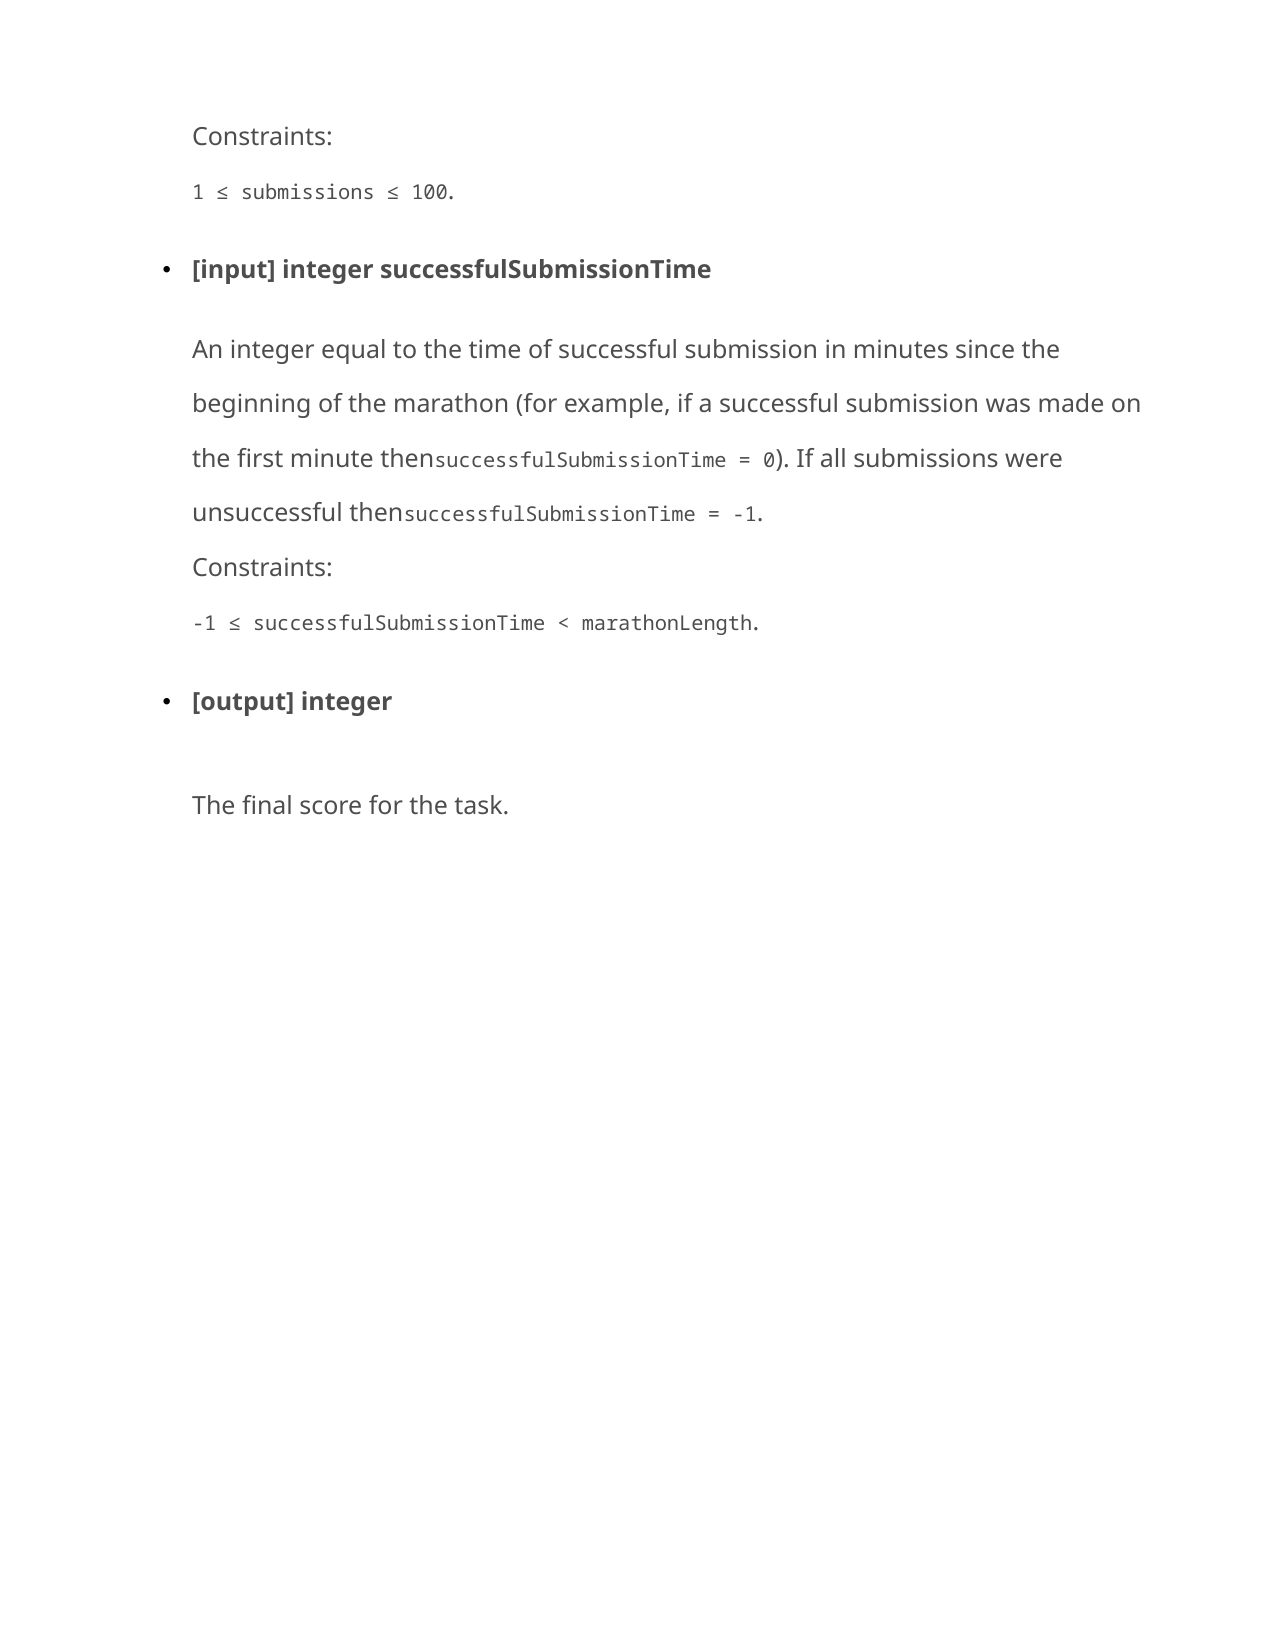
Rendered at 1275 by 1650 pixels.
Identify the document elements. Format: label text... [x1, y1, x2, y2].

list An integer equal to the time of successful submission in minutes since the beginning of the marathon (for example, if a successful submission was made on the first minute thensuccessfulSubmissionTime = 0). If all submissions were unsuccessful thensuccessfulSubmissionTime = -1. [162, 332, 1157, 529]
list [output] integer [162, 683, 1157, 717]
list [input] integer successfulSubmissionTime [162, 252, 1157, 286]
list Constraints: 1 ≤ submissions ≤ 100. [162, 118, 1157, 207]
list Constraints: -1 ≤ successfulSubmissionTime < marathonLength. [162, 549, 1157, 638]
list The final score for the task. [162, 788, 1157, 822]
